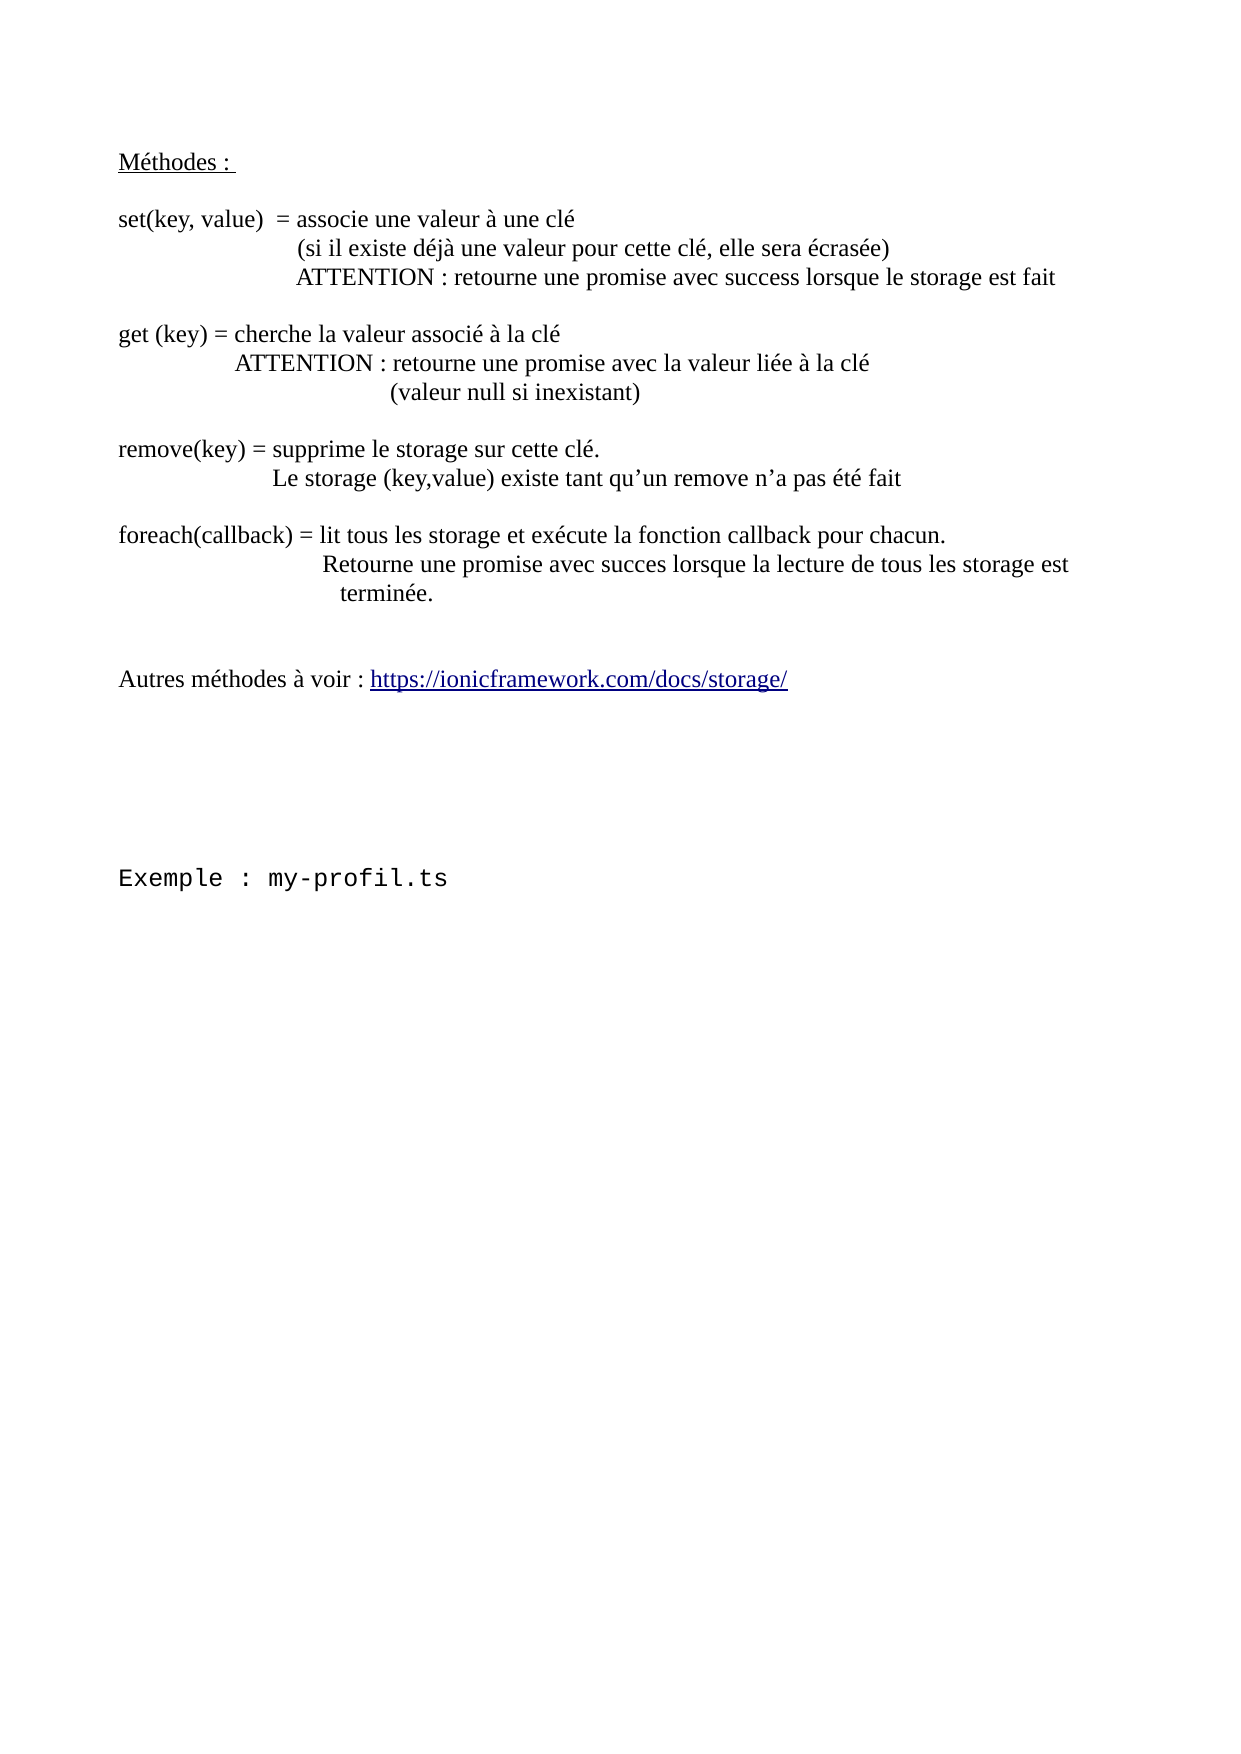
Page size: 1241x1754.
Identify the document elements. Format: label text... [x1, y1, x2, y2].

text Autres méthodes à voir : https://ionicframework.com/docs/storage/ [118, 664, 1122, 693]
text foreach(callback) = lit tous les storage et exécute la fonction callback pour chacun. [118, 521, 1122, 549]
text remove(key) = supprime le storage sur cette clé. [118, 434, 1122, 463]
text (valeur null si inexistant) [118, 377, 1122, 406]
text Méthodes : [118, 147, 1122, 176]
text get (key) = cherche la valeur associé à la clé [118, 319, 1122, 348]
text (si il existe déjà une valeur pour cette clé, elle sera écrasée) [118, 233, 1122, 262]
text Retourne une promise avec succes lorsque la lecture de tous les storage est terminée. [118, 549, 1122, 607]
text Le storage (key,value) existe tant qu’un remove n’a pas été fait [118, 463, 1122, 492]
text ATTENTION : retourne une promise avec success lorsque le storage est fait [118, 262, 1122, 291]
text Exemple : my-profil.ts [118, 866, 1122, 894]
text set(key, value) = associe une valeur à une clé [118, 204, 1122, 233]
text ATTENTION : retourne une promise avec la valeur liée à la clé [118, 348, 1122, 377]
